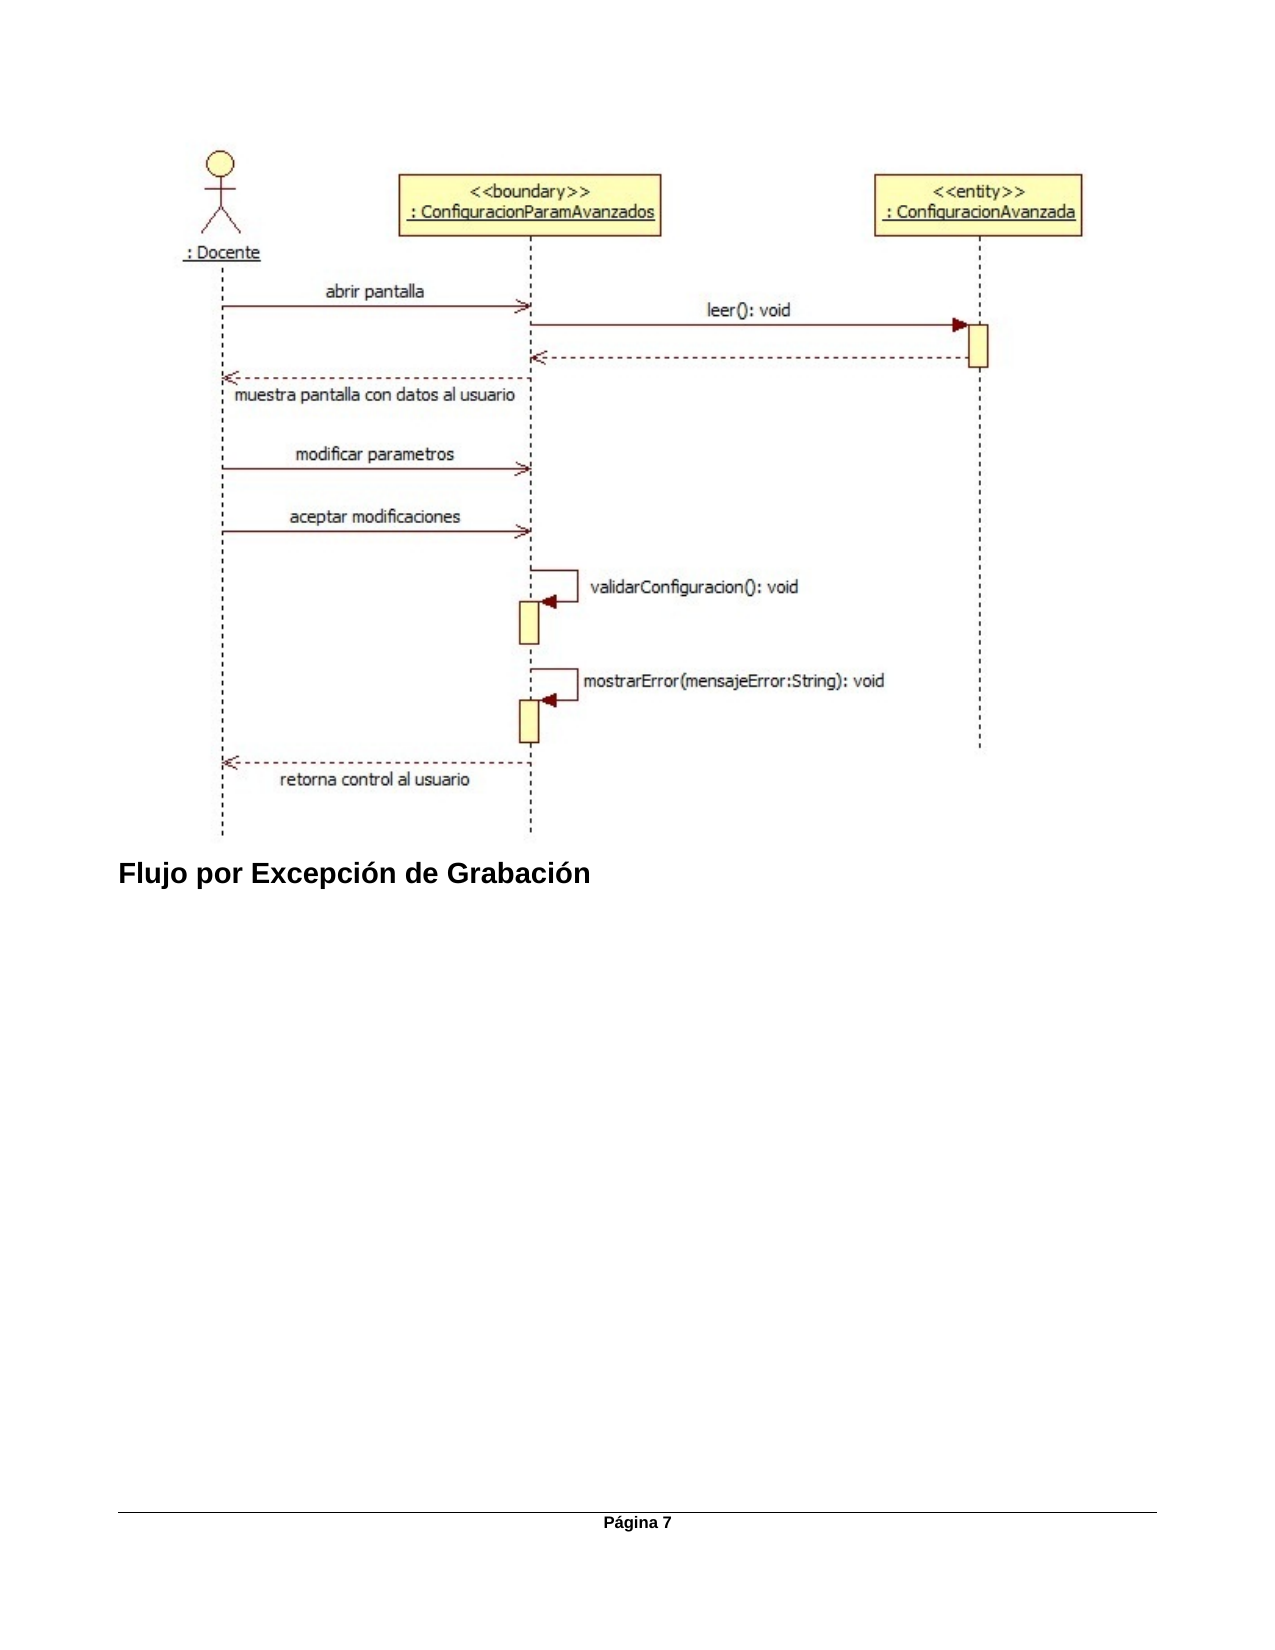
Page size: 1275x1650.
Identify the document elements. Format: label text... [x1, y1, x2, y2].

subtitle Flujo por Excepción de Grabación [118, 147, 1157, 890]
picture [136, 118, 1139, 853]
